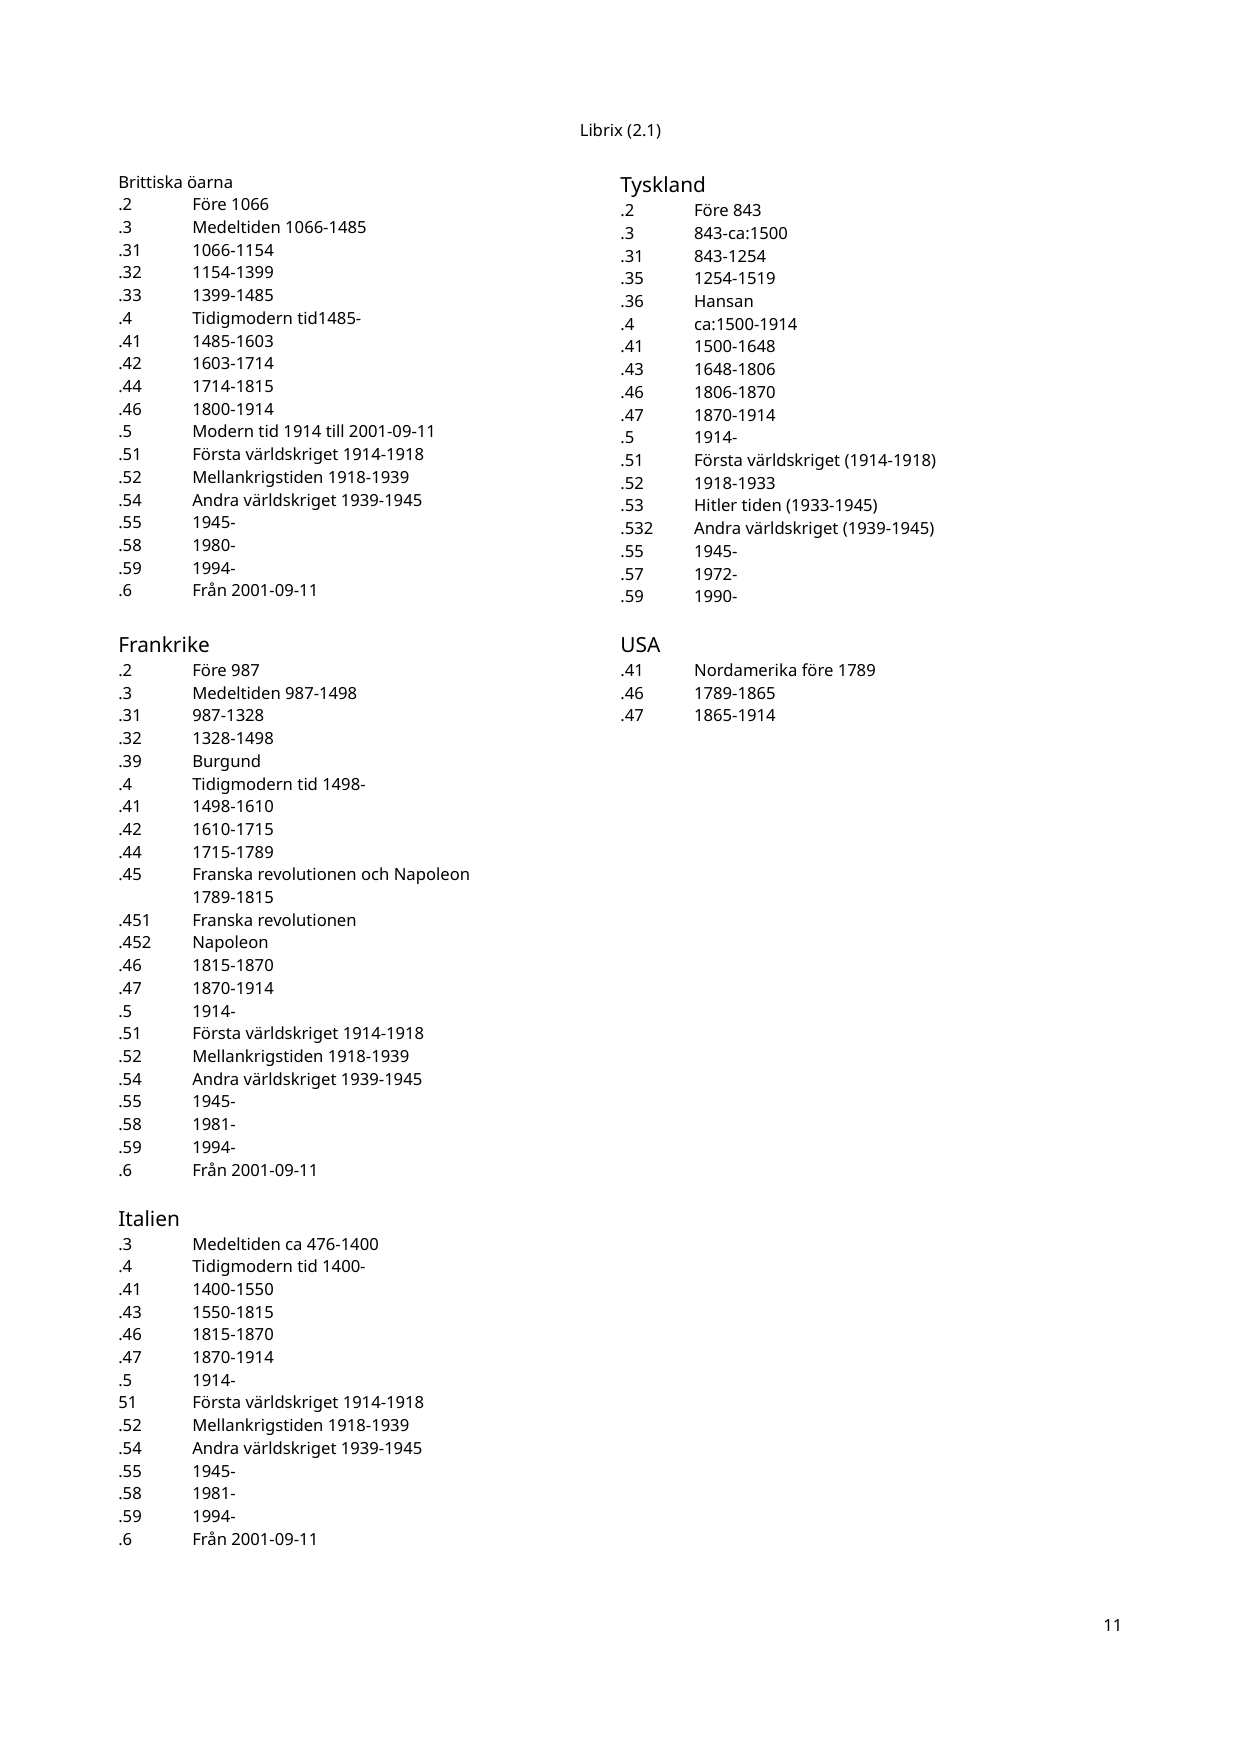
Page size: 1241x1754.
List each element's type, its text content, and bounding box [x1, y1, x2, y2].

text .58 1980- [118, 534, 620, 556]
text .46 1800-1914 [118, 397, 620, 420]
text .33 1399-1485 [118, 284, 620, 307]
text .32 1154-1399 [118, 261, 620, 284]
text .58 1981- [118, 1482, 620, 1504]
text .4 ca:1500-1914 [620, 312, 1122, 335]
text .52 Mellankrigstiden 1918-1939 [118, 1045, 620, 1067]
text .5 1914- [118, 1368, 620, 1391]
text .4 Tidigmodern tid 1498- [118, 772, 620, 795]
text .47 1870-1914 [118, 1346, 620, 1368]
text Brittiska öarna [118, 170, 620, 193]
text .55 1945- [620, 539, 1122, 562]
text .35 1254-1519 [620, 267, 1122, 289]
text .2 Före 1066 [118, 193, 620, 216]
text .59 1994- [118, 556, 620, 579]
text Tyskland [620, 170, 1122, 199]
text .59 1990- [620, 585, 1122, 607]
text .6 Från 2001-09-11 [118, 1527, 620, 1550]
text .58 1981- [118, 1113, 620, 1136]
text .59 1994- [118, 1504, 620, 1527]
text .4 Tidigmodern tid 1400- [118, 1255, 620, 1277]
text .5 1914- [620, 426, 1122, 448]
text .46 1789-1865 [620, 681, 1122, 704]
text .2 Före 987 [118, 659, 620, 681]
text .54 Andra världskriget 1939-1945 [118, 488, 620, 511]
text .3 843-ca:1500 [620, 221, 1122, 244]
text .31 1066-1154 [118, 238, 620, 261]
text .6 Från 2001-09-11 [118, 579, 620, 602]
text .4 Tidigmodern tid1485- [118, 307, 620, 329]
text .41 1400-1550 [118, 1277, 620, 1300]
text .5 1914- [118, 999, 620, 1022]
text .41 1498-1610 [118, 795, 620, 818]
text .43 1550-1815 [118, 1300, 620, 1323]
text .452 Napoleon [118, 931, 620, 954]
text .52 Mellankrigstiden 1918-1939 [118, 1414, 620, 1436]
text .46 1806-1870 [620, 380, 1122, 403]
text .46 1815-1870 [118, 954, 620, 977]
text 51 Första världskriget 1914-1918 [118, 1391, 620, 1414]
text .51 Första världskriget 1914-1918 [118, 1022, 620, 1045]
text .52 Mellankrigstiden 1918-1939 [118, 466, 620, 488]
text .3 Medeltiden 987-1498 [118, 681, 620, 704]
text .39 Burgund [118, 749, 620, 772]
text .54 Andra världskriget 1939-1945 [118, 1436, 620, 1459]
text .42 1610-1715 [118, 818, 620, 840]
text .44 1714-1815 [118, 375, 620, 397]
text .55 1945- [118, 1459, 620, 1482]
text .47 1870-1914 [620, 403, 1122, 426]
text .55 1945- [118, 1090, 620, 1113]
text .36 Hansan [620, 289, 1122, 312]
text .52 1918-1933 [620, 471, 1122, 494]
text .41 1485-1603 [118, 329, 620, 352]
text .3 Medeltiden ca 476-1400 [118, 1232, 620, 1255]
text .53 Hitler tiden (1933-1945) [620, 494, 1122, 517]
text .57 1972- [620, 562, 1122, 585]
text USA [620, 630, 1122, 659]
text .451 Franska revolutionen [118, 908, 620, 931]
text .2 Före 843 [620, 199, 1122, 221]
text .44 1715-1789 [118, 840, 620, 863]
text .3 Medeltiden 1066-1485 [118, 216, 620, 238]
text .51 Första världskriget (1914-1918) [620, 448, 1122, 471]
text .532 Andra världskriget (1939-1945) [620, 517, 1122, 539]
text .45 Franska revolutionen och Napoleon 1789-1815 [118, 863, 620, 908]
text Italien [118, 1204, 620, 1232]
text .6 Från 2001-09-11 [118, 1158, 620, 1181]
text .41 Nordamerika före 1789 [620, 659, 1122, 681]
text .47 1865-1914 [620, 704, 1122, 727]
text .59 1994- [118, 1136, 620, 1158]
text .31 987-1328 [118, 704, 620, 727]
text .31 843-1254 [620, 244, 1122, 267]
text .51 Första världskriget 1914-1918 [118, 443, 620, 466]
text .46 1815-1870 [118, 1323, 620, 1346]
text .32 1328-1498 [118, 727, 620, 749]
text .55 1945- [118, 511, 620, 534]
text .41 1500-1648 [620, 335, 1122, 358]
text .54 Andra världskriget 1939-1945 [118, 1067, 620, 1090]
text Frankrike [118, 630, 620, 659]
text .42 1603-1714 [118, 352, 620, 375]
text .5 Modern tid 1914 till 2001-09-11 [118, 420, 620, 443]
text .47 1870-1914 [118, 977, 620, 999]
text .43 1648-1806 [620, 358, 1122, 380]
